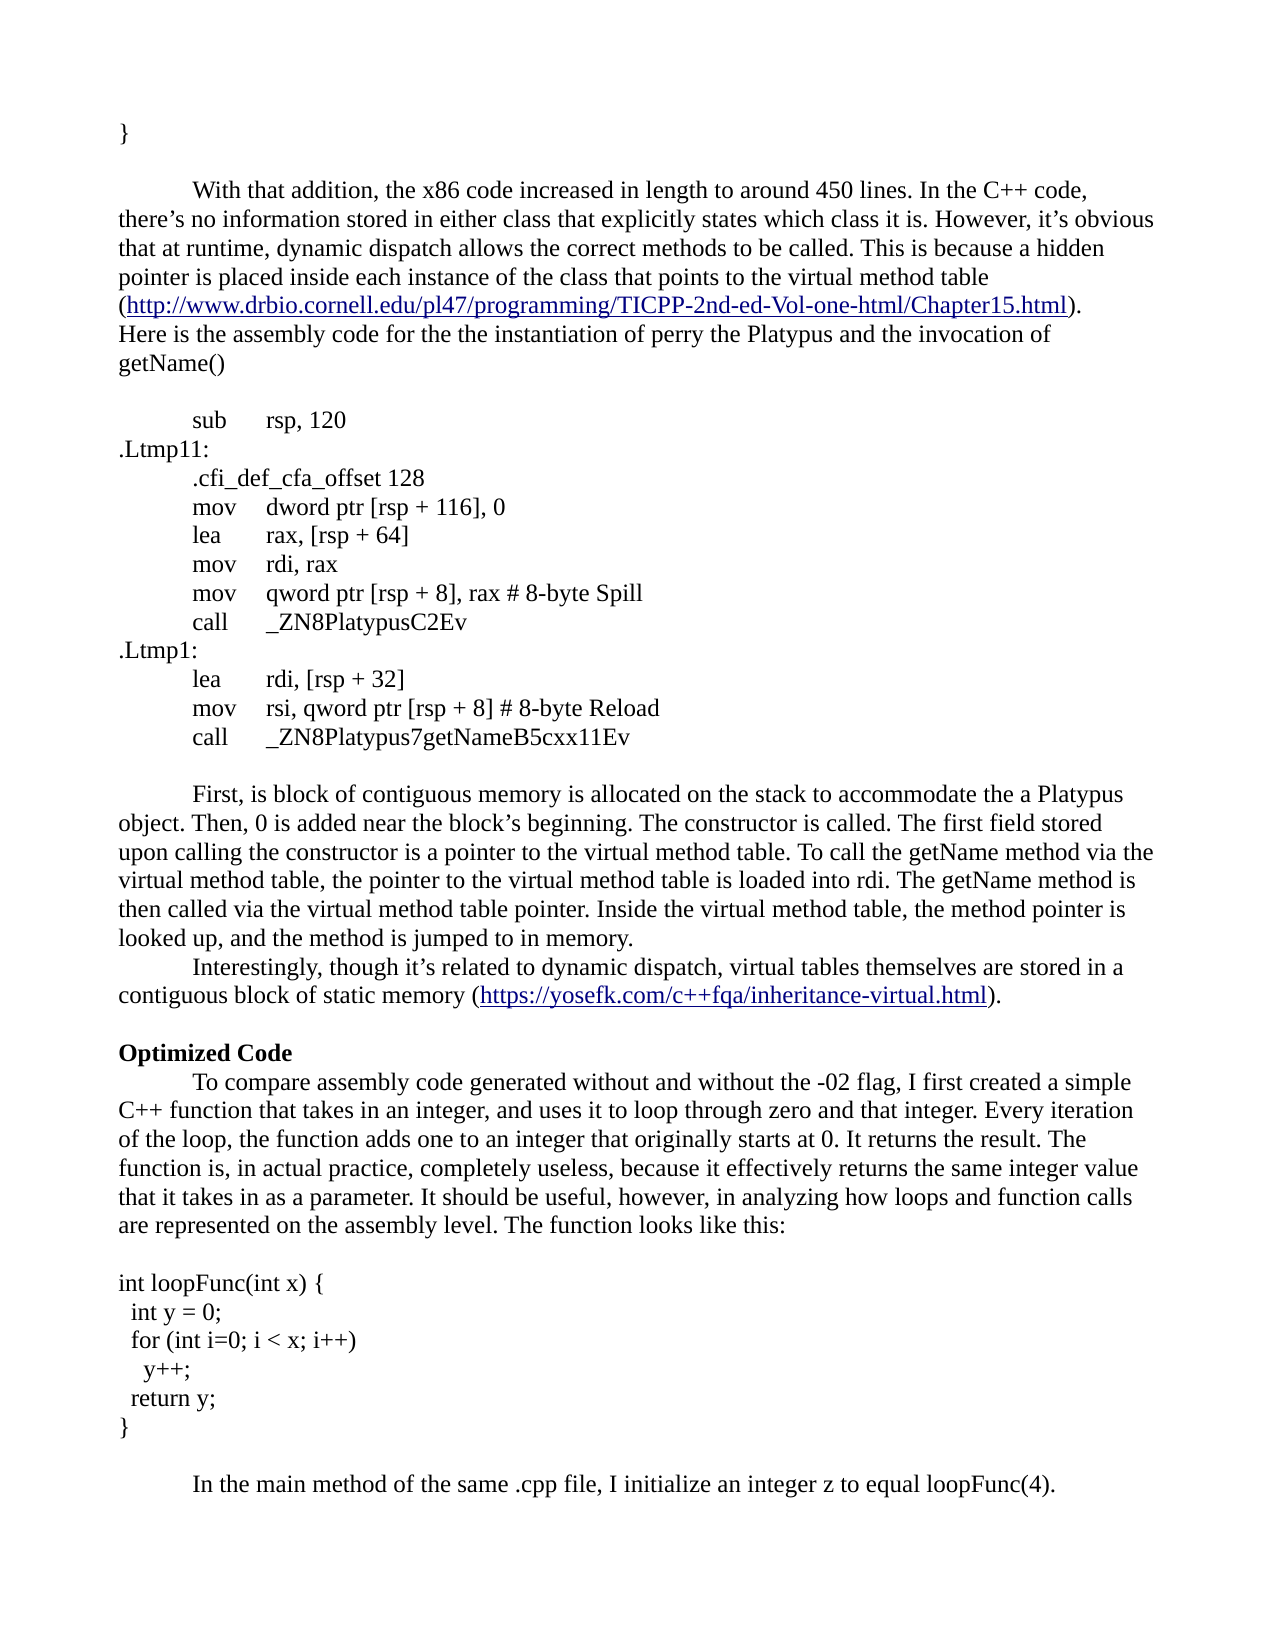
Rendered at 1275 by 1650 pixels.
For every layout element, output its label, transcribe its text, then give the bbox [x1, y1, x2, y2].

text lea rax, [rsp + 64] [118, 521, 1157, 549]
text In the main method of the same .cpp file, I initialize an integer z to equal loopFunc(4). [118, 1469, 1157, 1498]
text First, is block of contiguous memory is allocated on the stack to accommodate the a Platypus object. Then, 0 is added near the block’s beginning. The constructor is called. The first field stored upon calling the constructor is a pointer to the virtual method table. To call the getName method via the virtual method table, the pointer to the virtual method table is loaded into rdi. The getName method is then called via the virtual method table pointer. Inside the virtual method table, the method pointer is looked up, and the method is jumped to in memory. [118, 779, 1157, 952]
text int loopFunc(int x) { [118, 1268, 1157, 1297]
text Here is the assembly code for the the instantiation of perry the Platypus and the invocation of getName() [118, 319, 1157, 377]
text mov rdi, rax [118, 549, 1157, 578]
text .Ltmp11: [118, 434, 1157, 463]
text To compare assembly code generated without and without the -02 flag, I first created a simple C++ function that takes in an integer, and uses it to loop through zero and that integer. Every iteration of the loop, the function adds one to an integer that originally starts at 0. It returns the result. The function is, in actual practice, completely useless, because it effectively returns the same integer value that it takes in as a parameter. It should be useful, however, in analyzing how loops and function calls are represented on the assembly level. The function looks like this: [118, 1067, 1157, 1239]
text sub rsp, 120 [118, 406, 1157, 434]
text mov qword ptr [rsp + 8], rax # 8-byte Spill [118, 578, 1157, 607]
text } [118, 118, 1157, 147]
text } [118, 1412, 1157, 1441]
text mov rsi, qword ptr [rsp + 8] # 8-byte Reload [118, 693, 1157, 722]
text for (int i=0; i < x; i++) [118, 1326, 1157, 1354]
text .cfi_def_cfa_offset 128 [118, 463, 1157, 492]
text lea rdi, [rsp + 32] [118, 664, 1157, 693]
text Interestingly, though it’s related to dynamic dispatch, virtual tables themselves are stored in a contiguous block of static memory (https://yosefk.com/c++fqa/inheritance-virtual.html). [118, 952, 1157, 1009]
text With that addition, the x86 code increased in length to around 450 lines. In the C++ code, there’s no information stored in either class that explicitly states which class it is. However, it’s obvious that at runtime, dynamic dispatch allows the correct methods to be called. This is because a hidden pointer is placed inside each instance of the class that points to the virtual method table (http://www.drbio.cornell.edu/pl47/programming/TICPP-2nd-ed-Vol-one-html/Chapter15.html). [118, 176, 1157, 319]
text mov dword ptr [rsp + 116], 0 [118, 492, 1157, 521]
text y++; [118, 1354, 1157, 1383]
text call _ZN8Platypus7getNameB5cxx11Ev [118, 722, 1157, 751]
text Optimized Code [118, 1038, 1157, 1067]
text int y = 0; [118, 1297, 1157, 1326]
text call _ZN8PlatypusC2Ev [118, 607, 1157, 636]
text return y; [118, 1383, 1157, 1412]
text .Ltmp1: [118, 636, 1157, 664]
